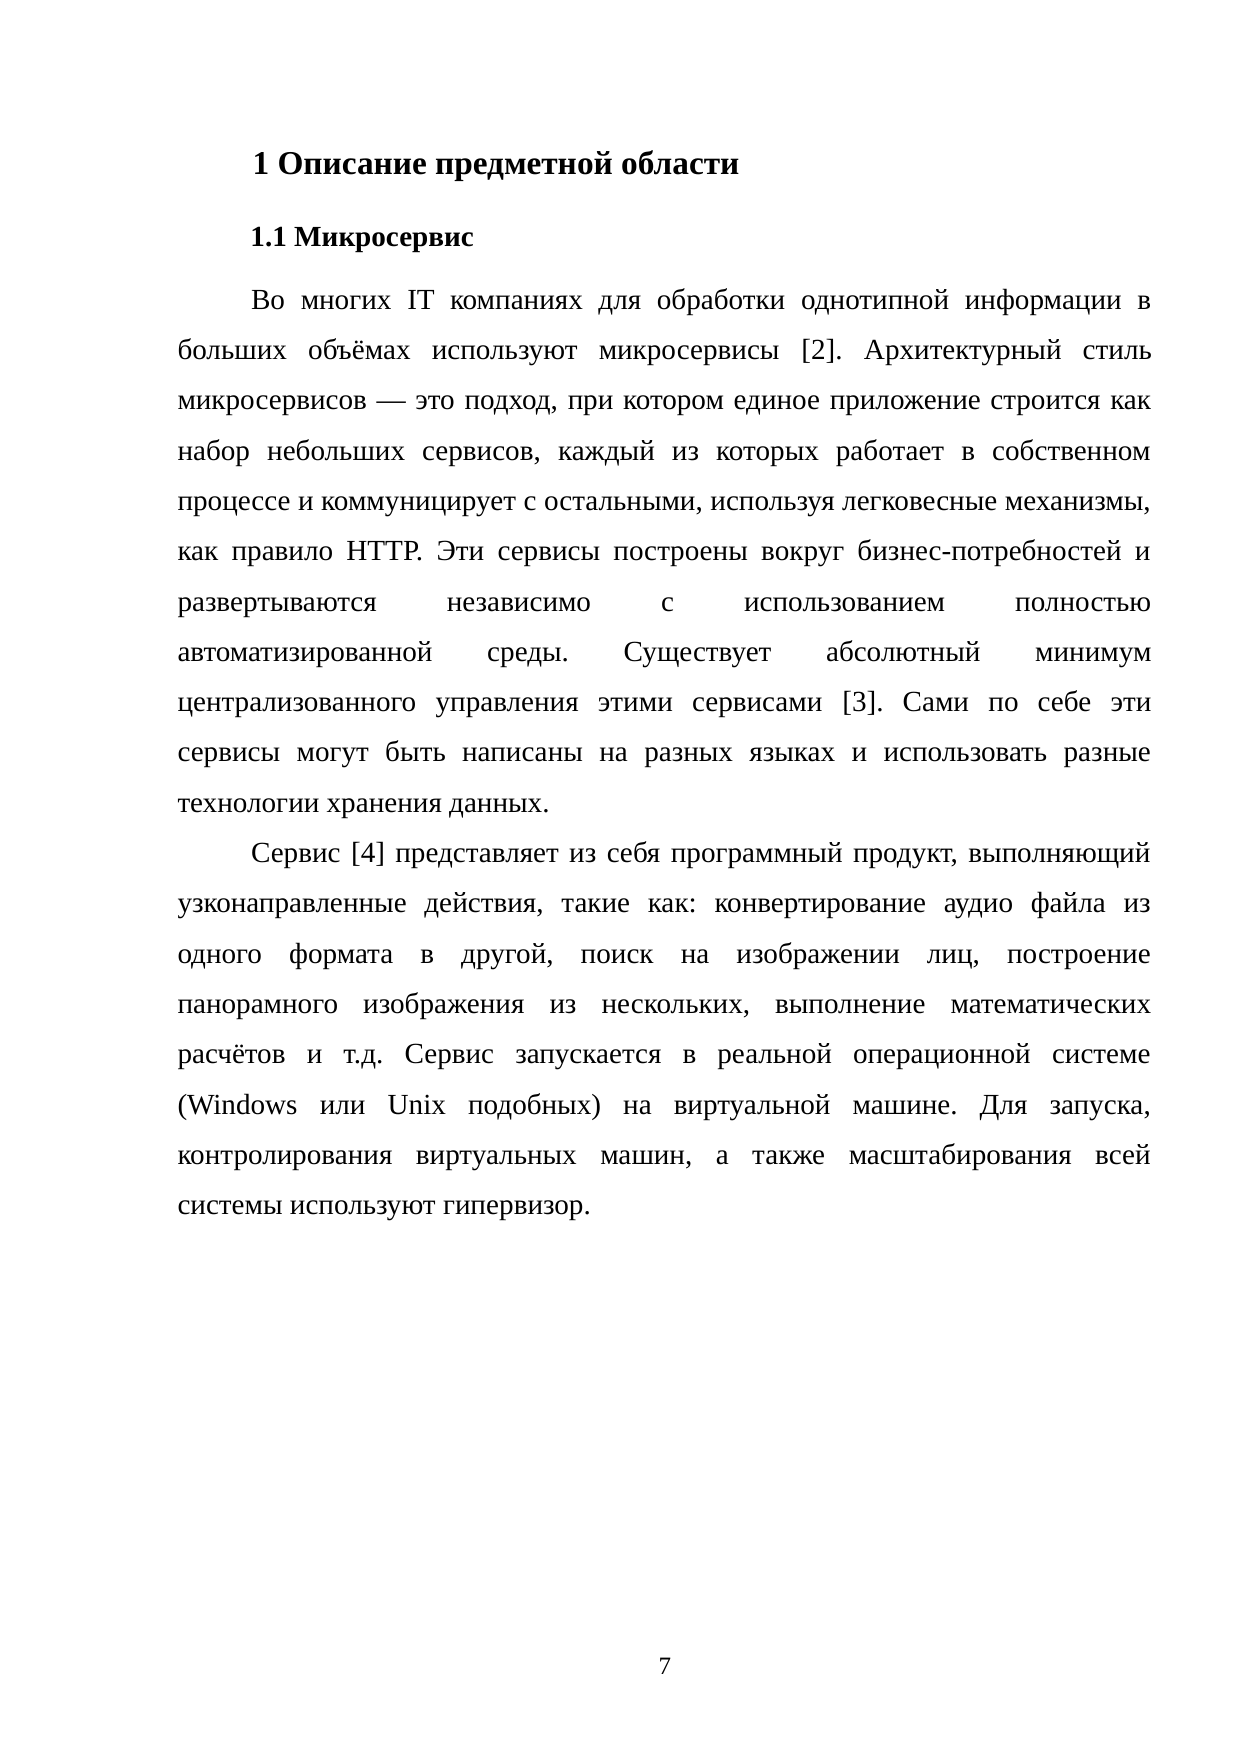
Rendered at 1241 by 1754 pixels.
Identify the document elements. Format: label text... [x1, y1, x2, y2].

subtitle 1.1 Микросервис [177, 219, 1152, 252]
text Сервис [4] представляет из себя программный продукт, выполняющий узконаправленные действия, такие как: конвертирование аудио файла из одного формата в другой, поиск на изображении лиц, построение панорамного изображения из нескольких, выполнение математических расчётов и т.д. Сервис запускается в реальной операционной системе (Windows или Unix подобных) на виртуальной машине. Для запуска, контролирования виртуальных машин, а также масштабирования всей системы используют гипервизор. [177, 835, 1152, 1221]
subtitle 1 Описание предметной области [177, 143, 1152, 181]
text Во многих IT компаниях для обработки однотипной информации в больших объёмах используют микросервисы [2]. Архитектурный стиль микросервисов — это подход, при котором единое приложение строится как набор небольших сервисов, каждый из которых работает в собственном процессе и коммуницирует с остальными, используя легковесные механизмы, как правило HTTP. Эти сервисы построены вокруг бизнес-потребностей и развертываются независимо с использованием полностью автоматизированной среды. Существует абсолютный минимум централизованного управления этими сервисами [3]. Сами по себе эти сервисы могут быть написаны на разных языках и использовать разные технологии хранения данных. [177, 282, 1152, 818]
